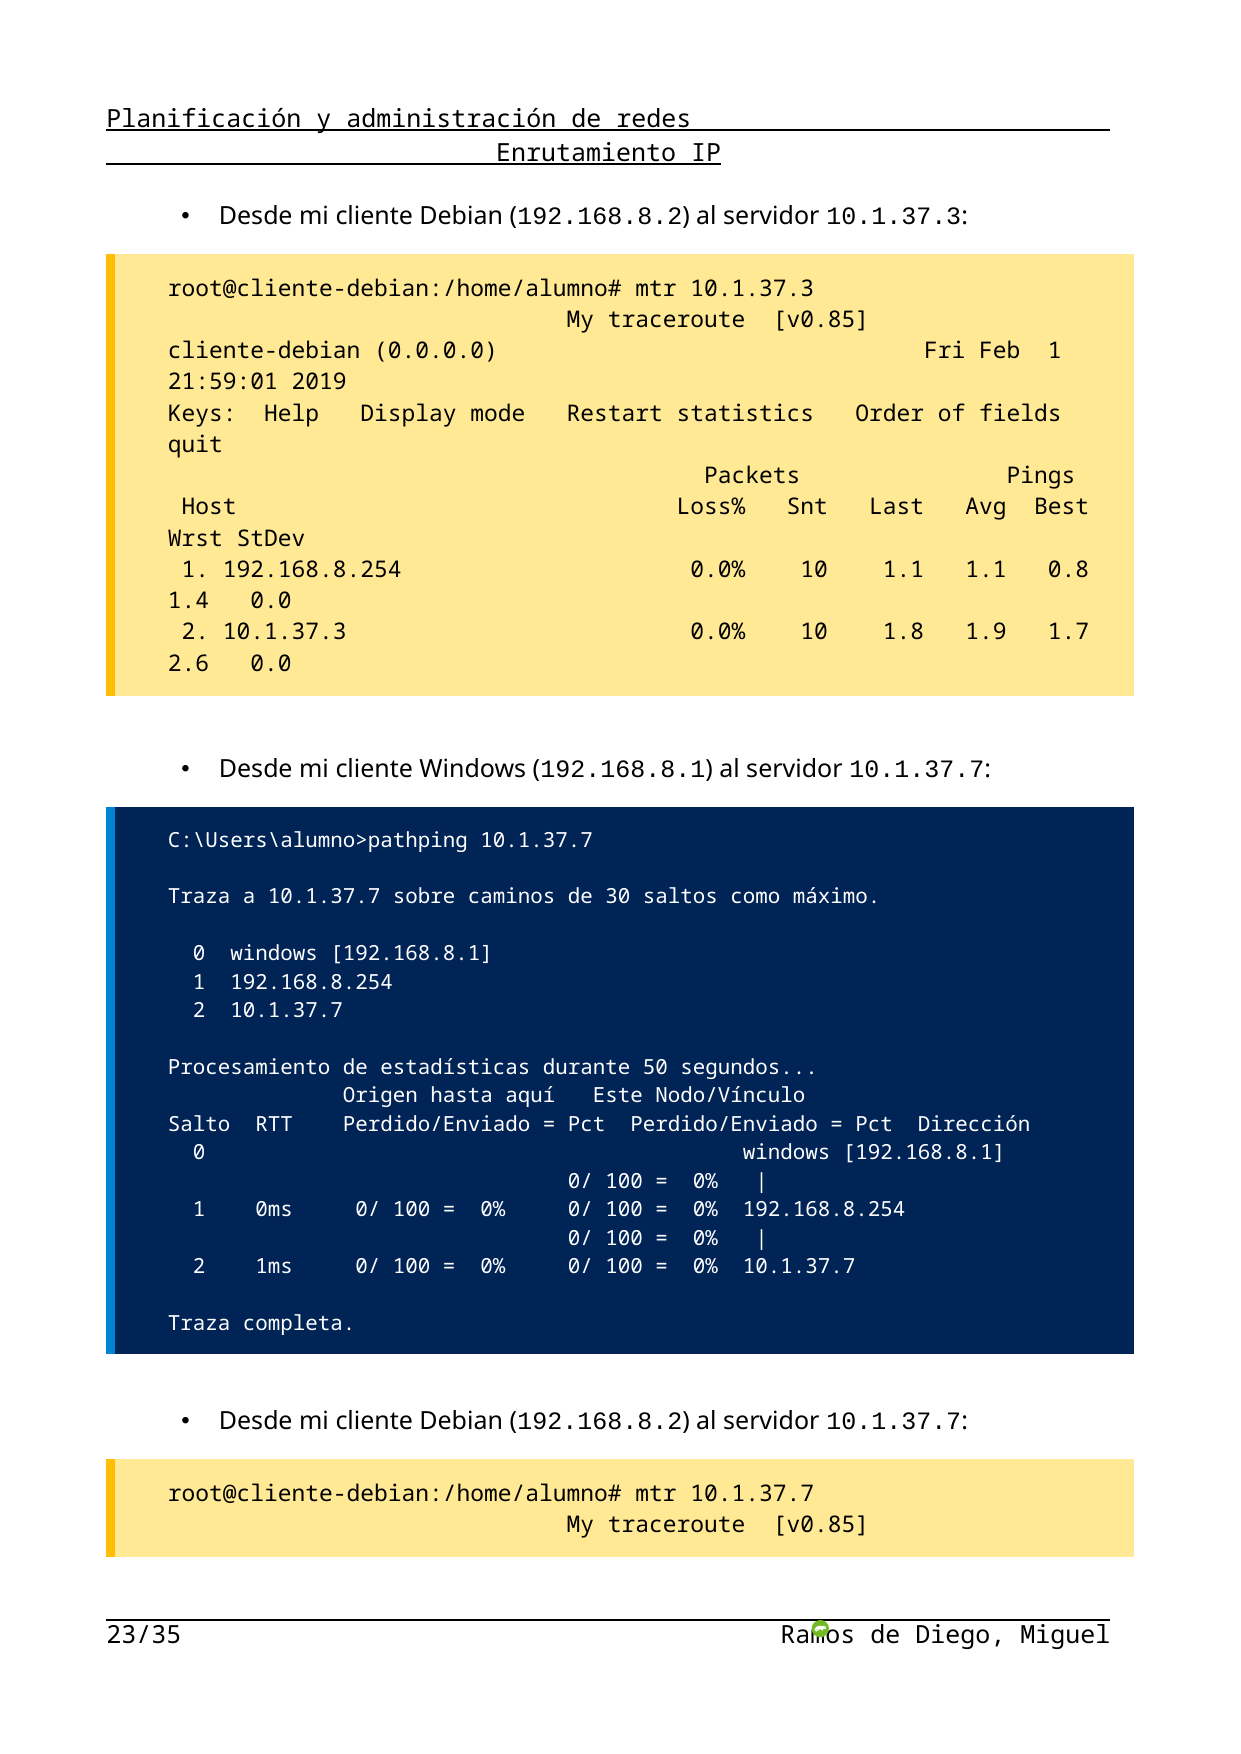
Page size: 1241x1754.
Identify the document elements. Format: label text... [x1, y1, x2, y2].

text Salto RTT Perdido/Enviado = Pct Perdido/Enviado = Pct Dirección [115, 1109, 1134, 1137]
text root@cliente-debian:/home/alumno# mtr 10.1.37.7 [115, 1459, 1134, 1508]
text Packets Pings [115, 459, 1134, 490]
text C:\Users\alumno>pathping 10.1.37.7 [115, 807, 1134, 853]
text Host Loss% Snt Last Avg Best Wrst StDev [115, 490, 1134, 553]
text Procesamiento de estadísticas durante 50 segundos... [115, 1052, 1134, 1081]
text 0/ 100 = 0% | [115, 1166, 1134, 1194]
text Origen hasta aquí Este Nodo/Vínculo [115, 1081, 1134, 1109]
text 2 1ms 0/ 100 = 0% 0/ 100 = 0% 10.1.37.7 [115, 1251, 1134, 1280]
text 1 0ms 0/ 100 = 0% 0/ 100 = 0% 192.168.8.254 [115, 1194, 1134, 1223]
text cliente-debian (0.0.0.0) Fri Feb 1 21:59:01 2019 [115, 334, 1134, 397]
text Keys: Help Display mode Restart statistics Order of fields quit [115, 397, 1134, 459]
text 0 windows [192.168.8.1] [115, 938, 1134, 967]
text 1. 192.168.8.254 0.0% 10 1.1 1.1 0.8 1.4 0.0 [115, 553, 1134, 615]
list Desde mi cliente Debian (192.168.8.2) al servidor 10.1.37.3: [181, 198, 1134, 232]
text 2 10.1.37.7 [115, 995, 1134, 1024]
list Desde mi cliente Windows (192.168.8.1) al servidor 10.1.37.7: [181, 751, 1134, 785]
text 1 192.168.8.254 [115, 967, 1134, 995]
text 2. 10.1.37.3 0.0% 10 1.8 1.9 1.7 2.6 0.0 [115, 615, 1134, 696]
text My traceroute [v0.85] [115, 1508, 1134, 1557]
text root@cliente-debian:/home/alumno# mtr 10.1.37.3 [115, 254, 1134, 303]
list Desde mi cliente Debian (192.168.8.2) al servidor 10.1.37.7: [181, 1403, 1134, 1437]
text 0 windows [192.168.8.1] [115, 1137, 1134, 1166]
text Traza completa. [115, 1308, 1134, 1354]
text 0/ 100 = 0% | [115, 1223, 1134, 1251]
text Traza a 10.1.37.7 sobre caminos de 30 saltos como máximo. [115, 882, 1134, 910]
text My traceroute [v0.85] [115, 303, 1134, 334]
